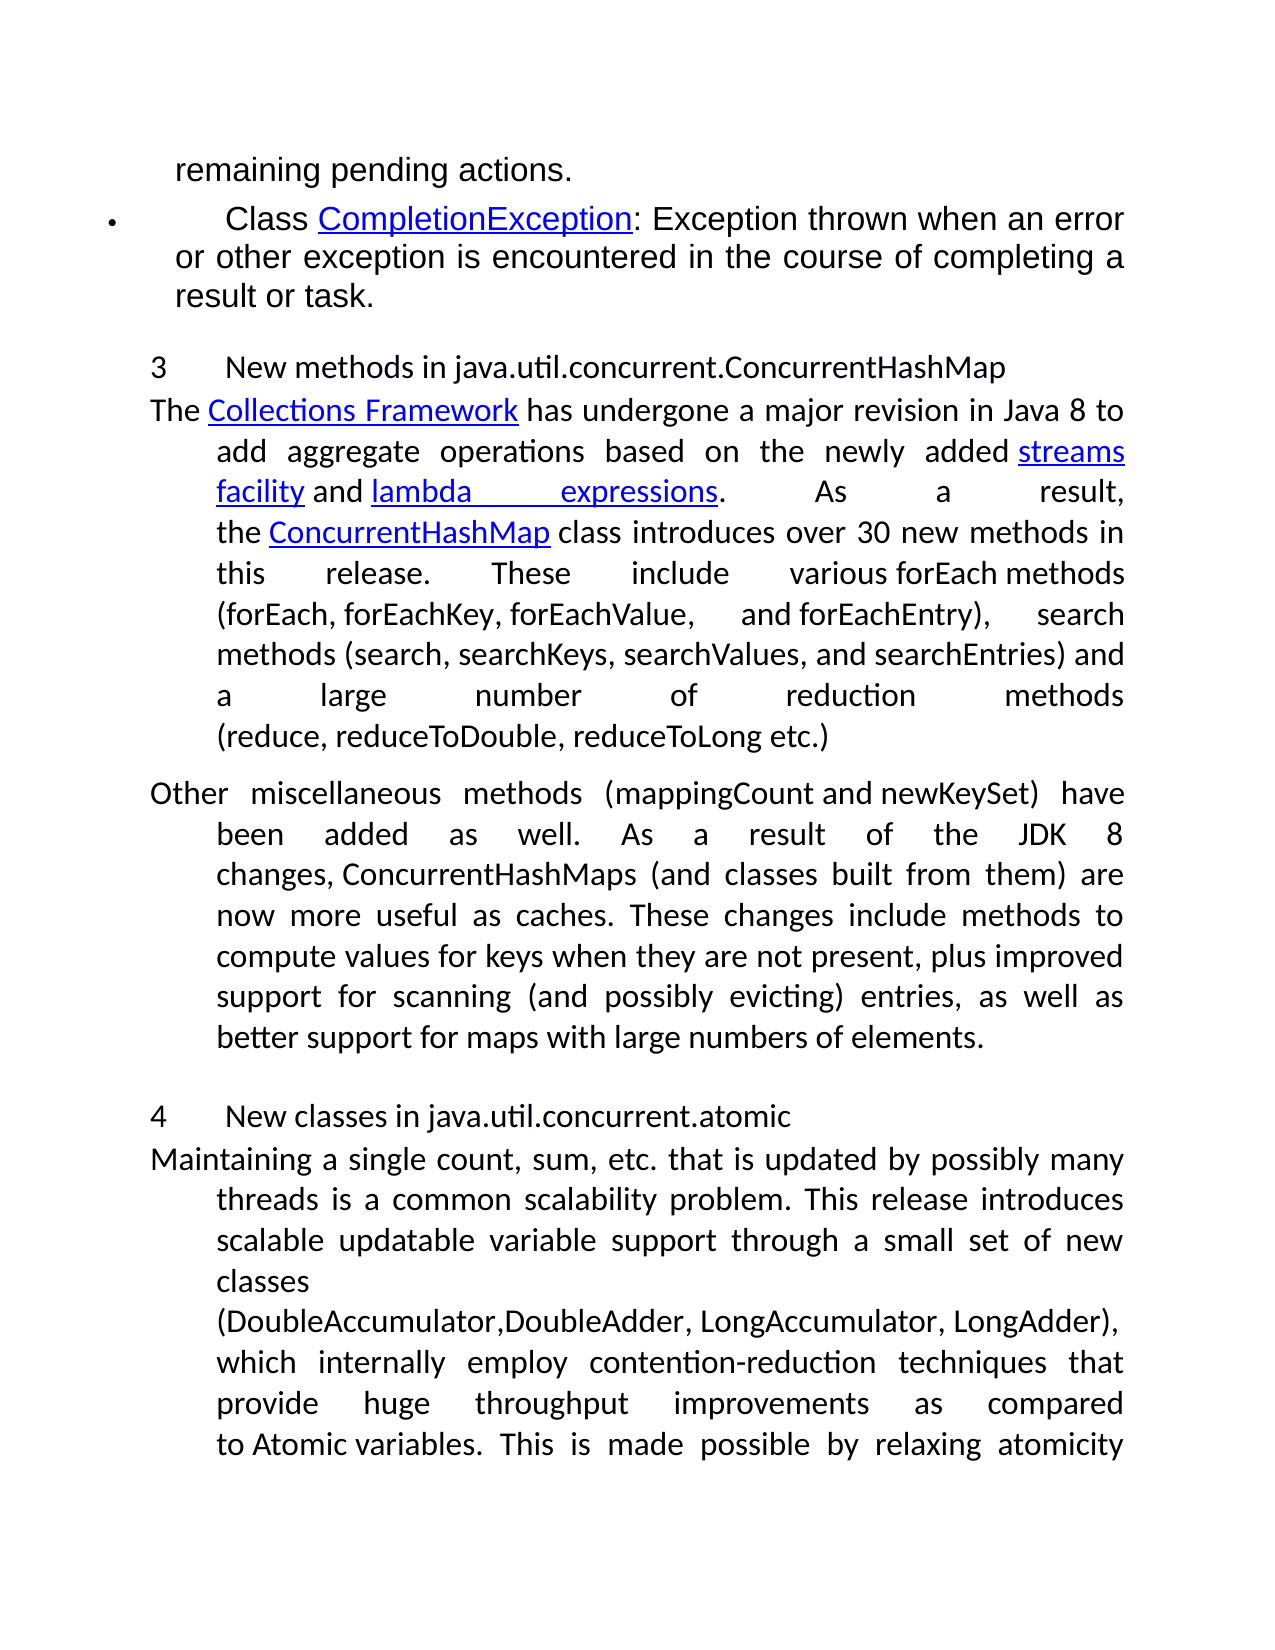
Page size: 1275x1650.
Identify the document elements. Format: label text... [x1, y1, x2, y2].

text Maintaining a single count, sum, etc. that is updated by possibly many threads is a common scalability problem. This release introduces scalable updatable variable support through a small set of new classes (DoubleAccumulator,DoubleAdder, LongAccumulator, LongAdder), which internally employ contention-reduction techniques that provide huge throughput improvements as compared to Atomic variables. This is made possible by relaxing atomicity [150, 1137, 1125, 1463]
subtitle New methods in java.util.concurrent.ConcurrentHashMap [150, 324, 1125, 387]
text Other miscellaneous methods (mappingCount and newKeySet) have been added as well. As a result of the JDK 8 changes, ConcurrentHashMaps (and classes built from them) are now more useful as caches. These changes include methods to compute values for keys when they are not present, plus improved support for scanning (and possibly evicting) entries, as well as better support for maps with large numbers of elements. [150, 772, 1125, 1057]
list Class CompletionException: Exception thrown when an error or other exception is encountered in the course of completing a result or task. [109, 199, 1125, 314]
list remaining pending actions. [109, 150, 1125, 188]
subtitle New classes in java.util.concurrent.atomic [150, 1073, 1125, 1136]
text The Collections Framework has undergone a major revision in Java 8 to add aggregate operations based on the newly added streams facility and lambda expressions. As a result, the ConcurrentHashMap class introduces over 30 new methods in this release. These include various forEach methods (forEach, forEachKey, forEachValue, and forEachEntry), search methods (search, searchKeys, searchValues, and searchEntries) and a large number of reduction methods (reduce, reduceToDouble, reduceToLong etc.) [150, 389, 1125, 756]
